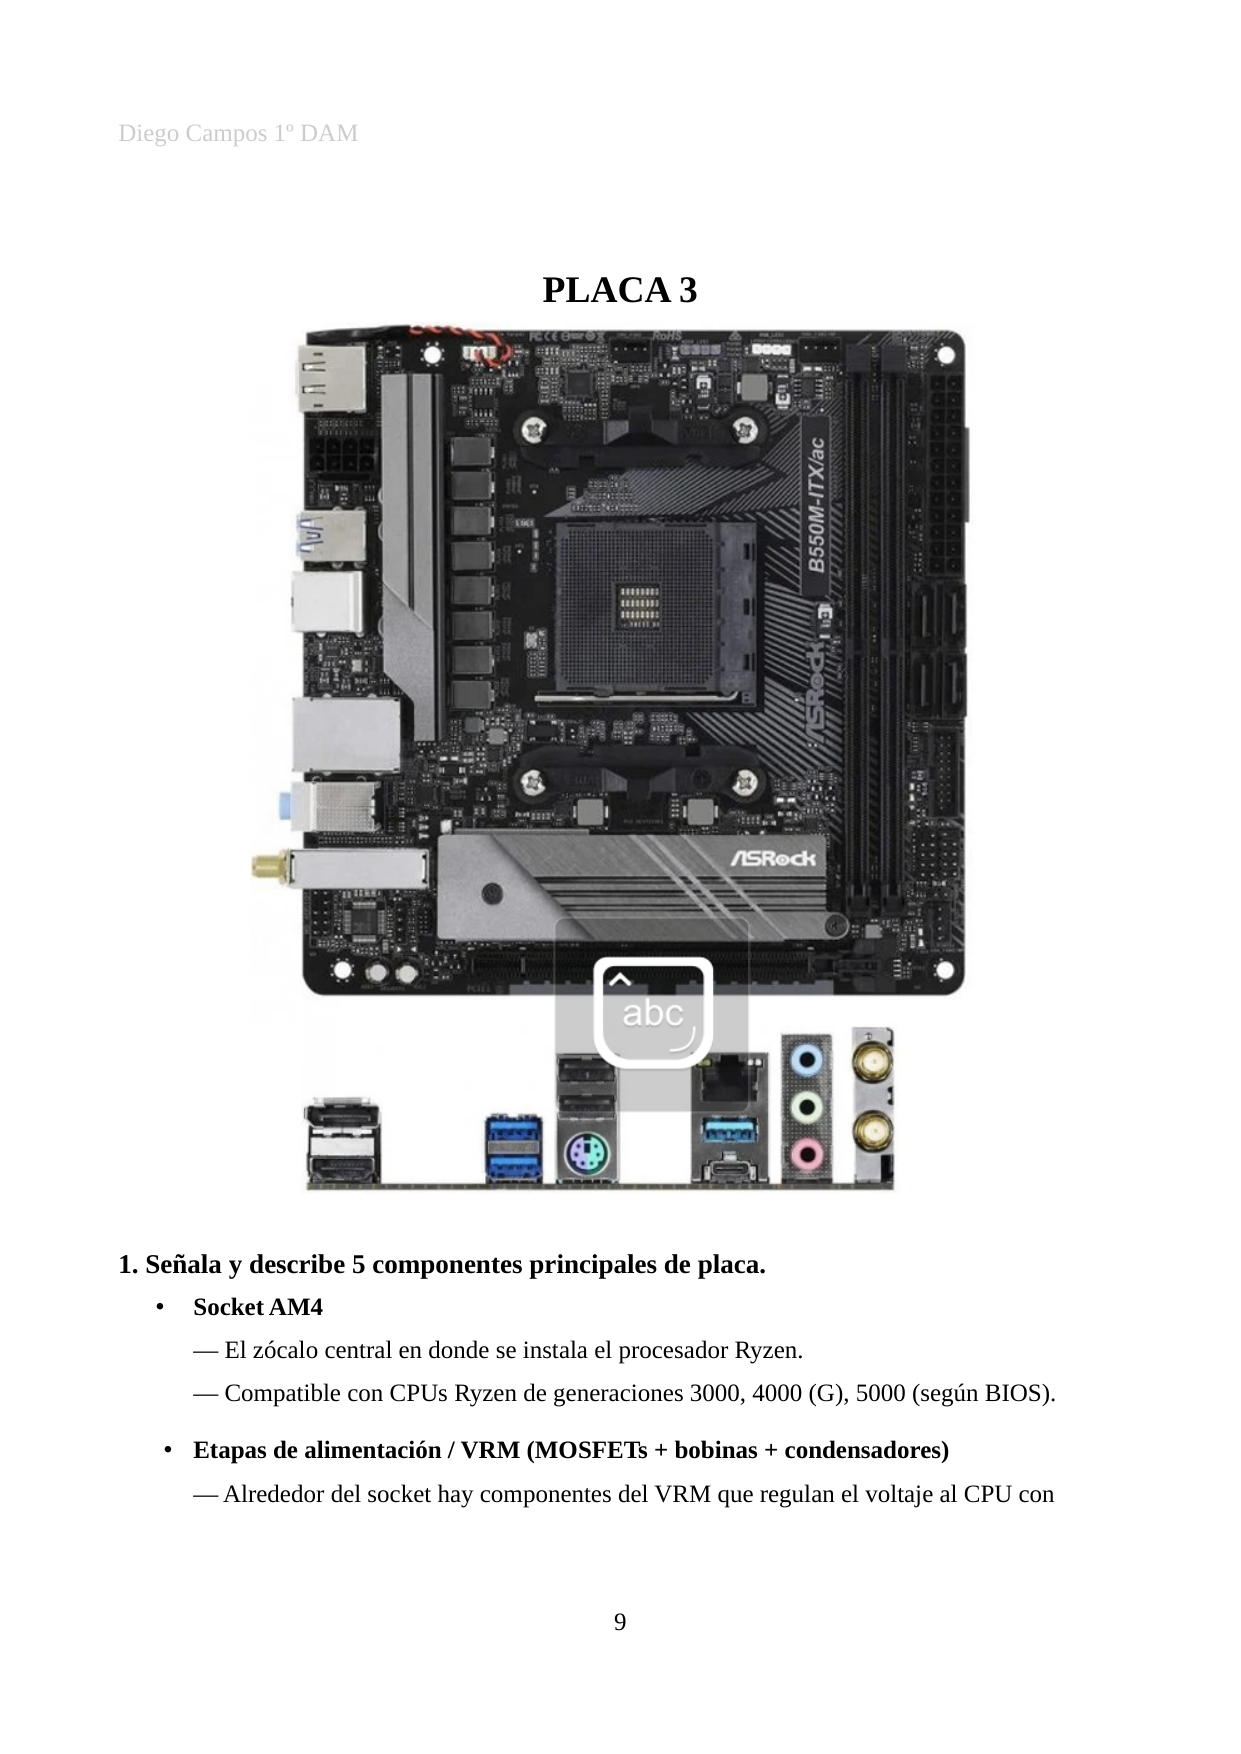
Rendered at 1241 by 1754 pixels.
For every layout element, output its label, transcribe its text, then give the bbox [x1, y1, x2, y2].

picture [249, 322, 991, 1199]
subtitle PLACA 3 [118, 267, 1122, 310]
subtitle 1. Señala y describe 5 componentes principales de placa. [118, 1248, 1122, 1279]
list Socket AM4 — El zócalo central en donde se instala el procesador Ryzen. — Compatible con CPUs Ryzen de generaciones 3000, 4000 (G), 5000 (según BIOS). [156, 1292, 1122, 1407]
list Etapas de alimentación / VRM (MOSFETs + bobinas + condensadores) — Alrededor del socket hay componentes del VRM que regulan el voltaje al CPU con [164, 1436, 1122, 1507]
